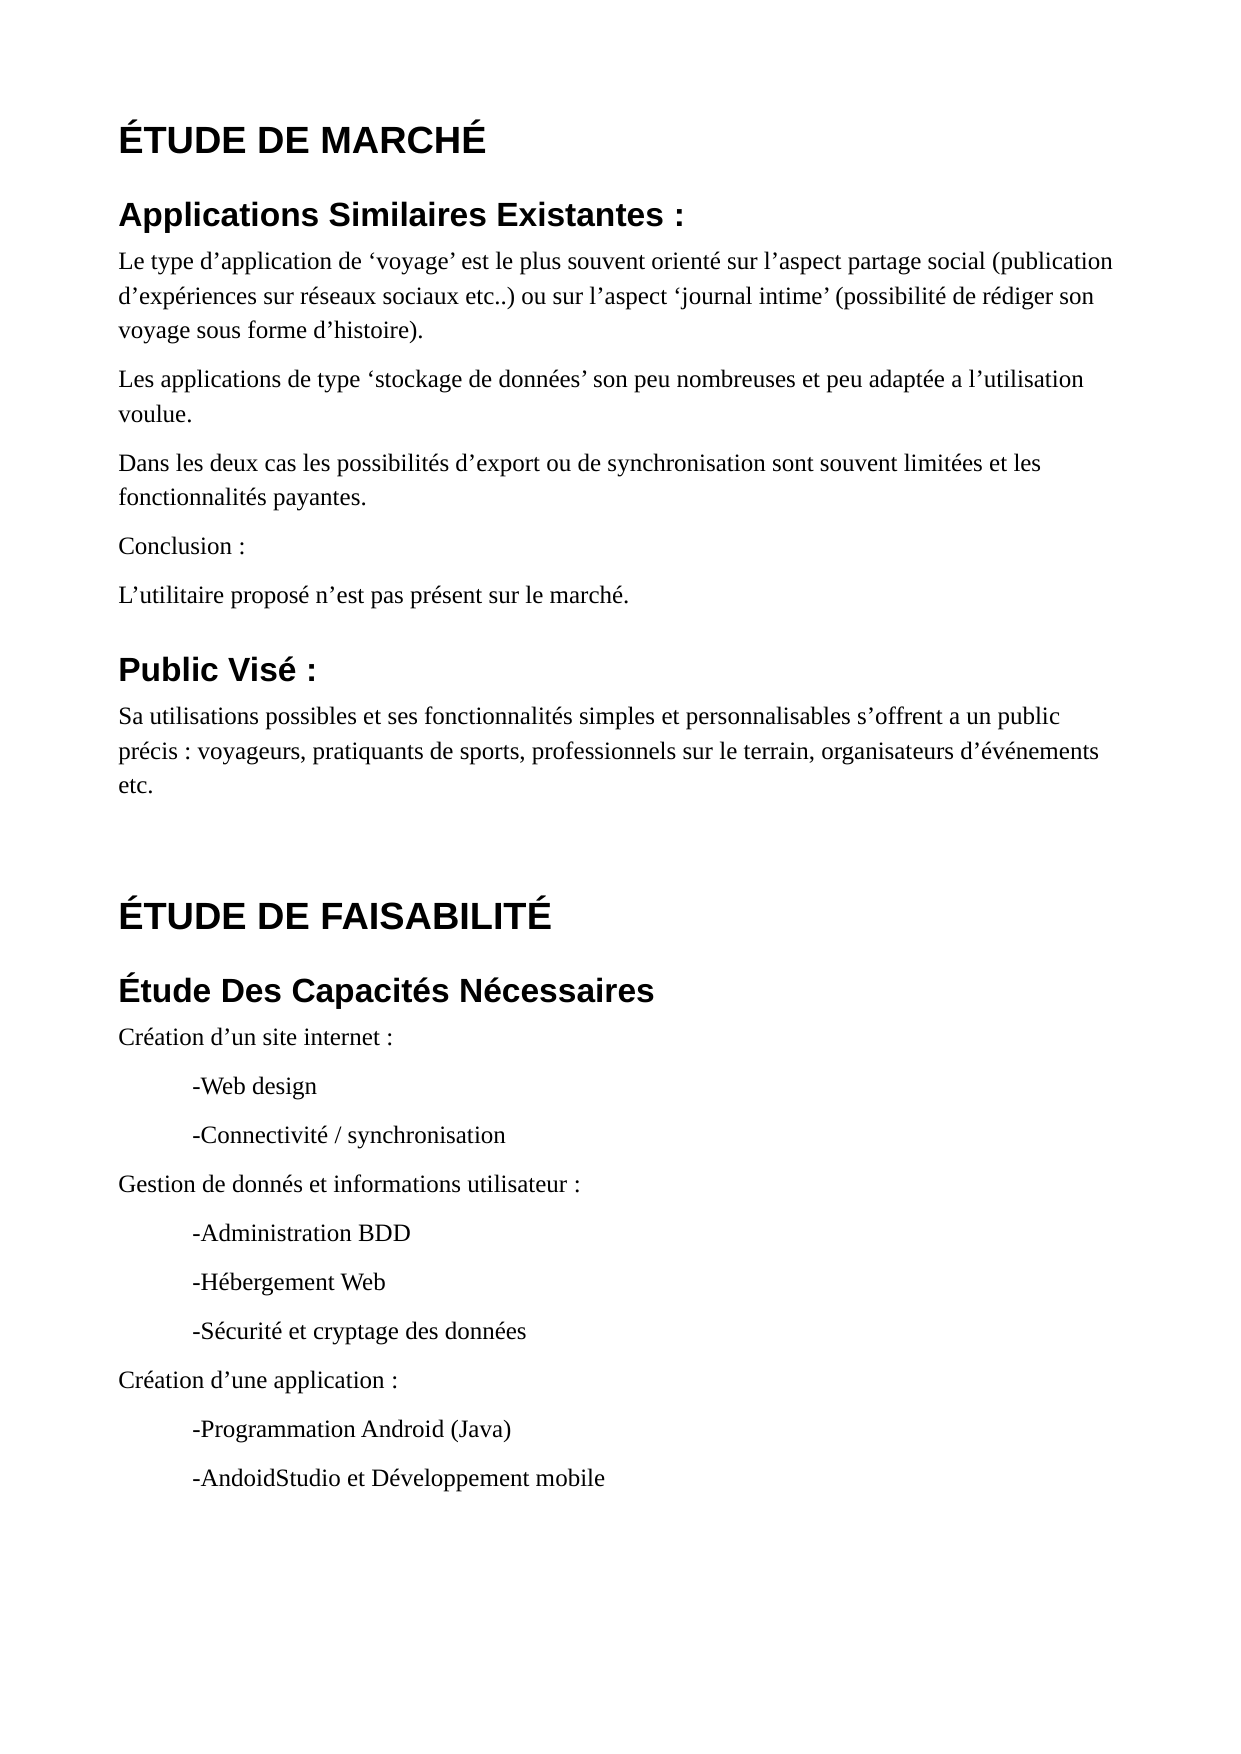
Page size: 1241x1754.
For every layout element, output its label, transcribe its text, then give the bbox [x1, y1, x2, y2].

text -Web design [118, 1071, 1122, 1099]
text Gestion de donnés et informations utilisateur : [118, 1169, 1122, 1198]
subtitle Applications Similaires Existantes : [118, 195, 1122, 234]
text Le type d’application de ‘voyage’ est le plus souvent orienté sur l’aspect partage social (publication d’expériences sur réseaux sociaux etc..) ou sur l’aspect ‘journal intime’ (possibilité de rédiger son voyage sous forme d’histoire). [118, 246, 1122, 344]
text -AndoidStudio et Développement mobile [118, 1463, 1122, 1492]
text -Sécurité et cryptage des données [118, 1316, 1122, 1345]
text -Programmation Android (Java) [118, 1414, 1122, 1443]
subtitle ÉTUDE DE FAISABILITÉ [118, 893, 1122, 937]
text -Administration BDD [118, 1218, 1122, 1247]
text Sa utilisations possibles et ses fonctionnalités simples et personnalisables s’offrent a un public précis : voyageurs, pratiquants de sports, professionnels sur le terrain, organisateurs d’événements etc. [118, 701, 1122, 799]
subtitle ÉTUDE DE MARCHÉ [118, 118, 1122, 162]
text -Hébergement Web [118, 1267, 1122, 1296]
text Création d’un site internet : [118, 1022, 1122, 1050]
text Les applications de type ‘stockage de données’ son peu nombreuses et peu adaptée a l’utilisation voulue. [118, 364, 1122, 427]
text Dans les deux cas les possibilités d’export ou de synchronisation sont souvent limitées et les fonctionnalités payantes. [118, 448, 1122, 511]
subtitle Étude Des Capacités Nécessaires [118, 971, 1122, 1009]
text -Connectivité / synchronisation [118, 1120, 1122, 1148]
text Création d’une application : [118, 1365, 1122, 1394]
text Conclusion : [118, 531, 1122, 560]
subtitle Public Visé : [118, 650, 1122, 689]
text L’utilitaire proposé n’est pas présent sur le marché. [118, 580, 1122, 609]
